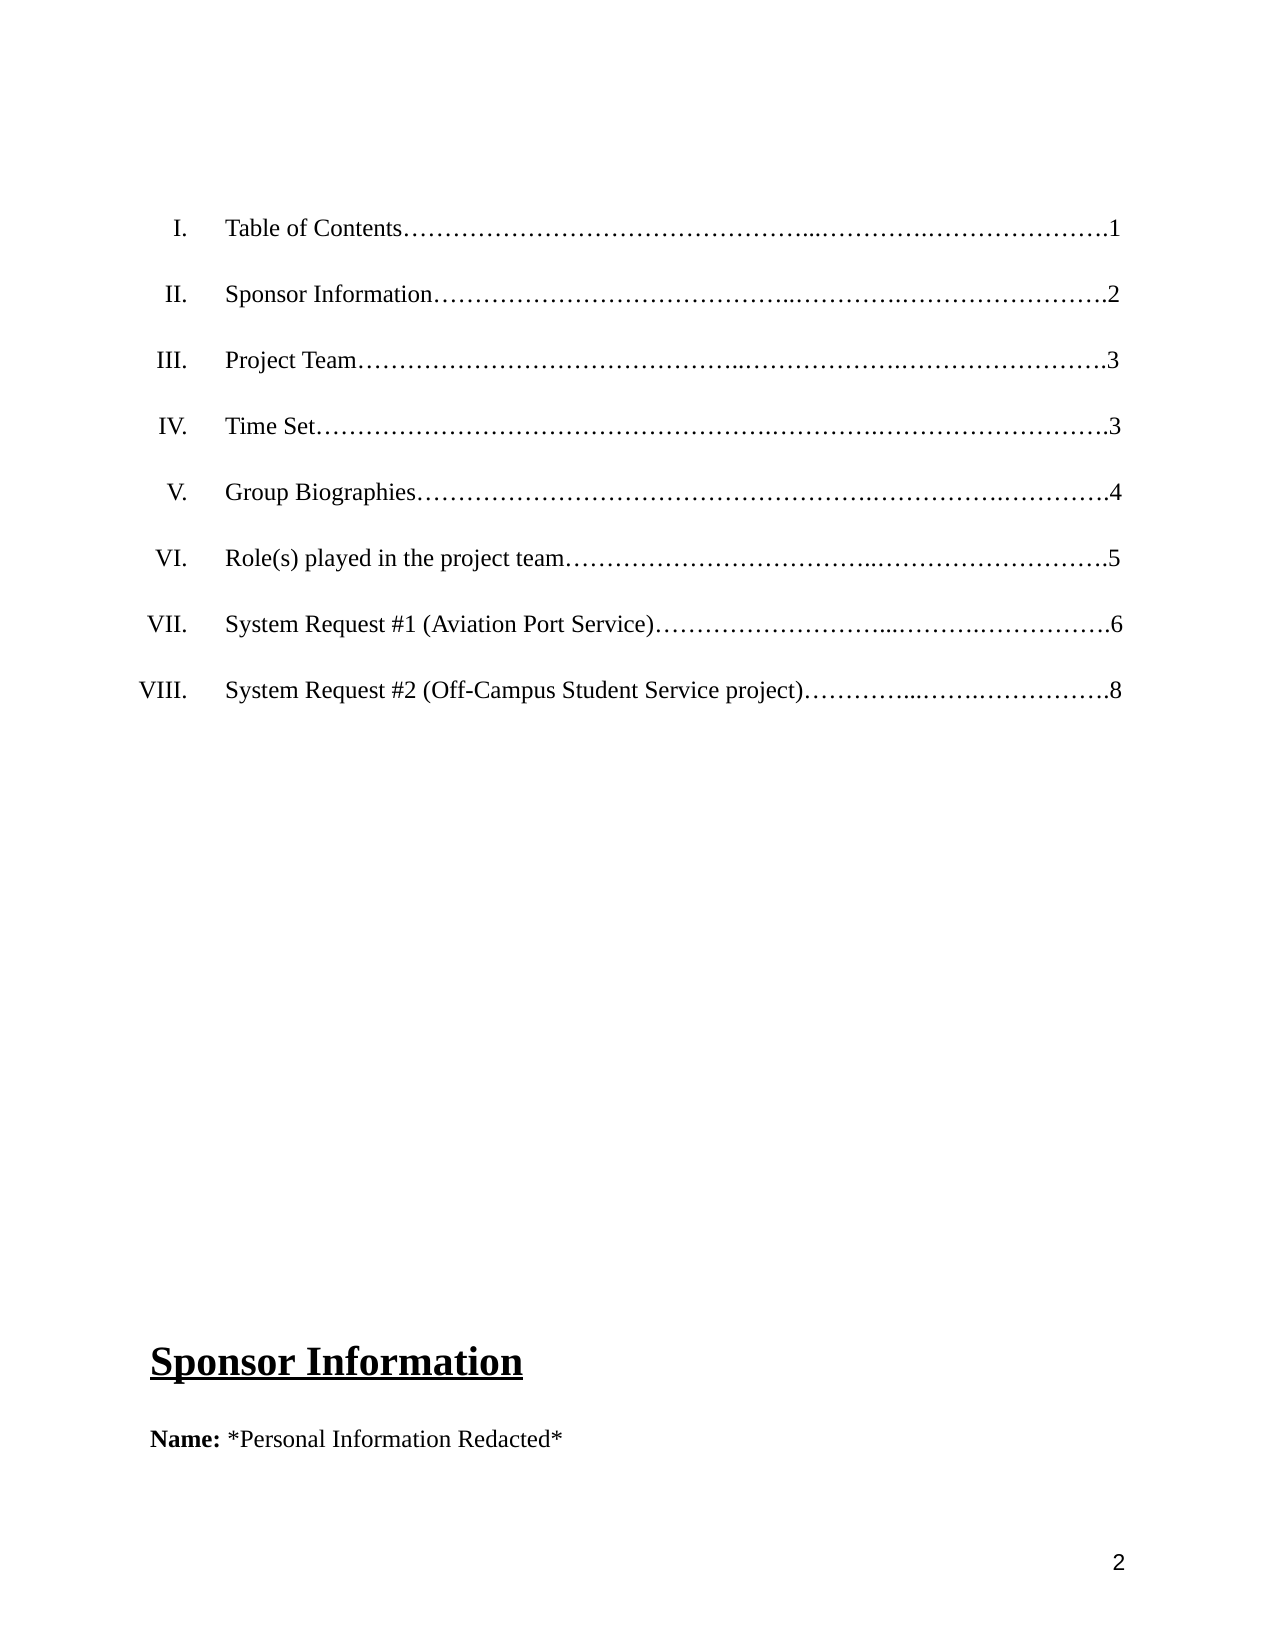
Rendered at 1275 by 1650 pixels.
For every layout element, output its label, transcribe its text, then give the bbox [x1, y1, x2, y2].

list Role(s) played in the project team………………………………..……………………….5 [187, 543, 1125, 572]
list Table of Contents…………………………………………...………….………………….1 [187, 213, 1125, 242]
text Name: *Personal Information Redacted* [150, 1424, 1125, 1453]
list Project Team………………………………………..……………….…………………….3 [187, 345, 1125, 374]
list Group Biographies……………………………………………….…………….………….4 [187, 477, 1125, 506]
list Sponsor Information……………………………………..………….…………………….2 [187, 279, 1125, 308]
list Time Set……………………………………………….………….……………………….3 [187, 411, 1125, 440]
text Sponsor Information [150, 1336, 1125, 1384]
list System Request #2 (Off-Campus Student Service project)…………...…….…………….8 [187, 676, 1125, 704]
list System Request #1 (Aviation Port Service)………………………...……….…………….6 [187, 609, 1125, 638]
